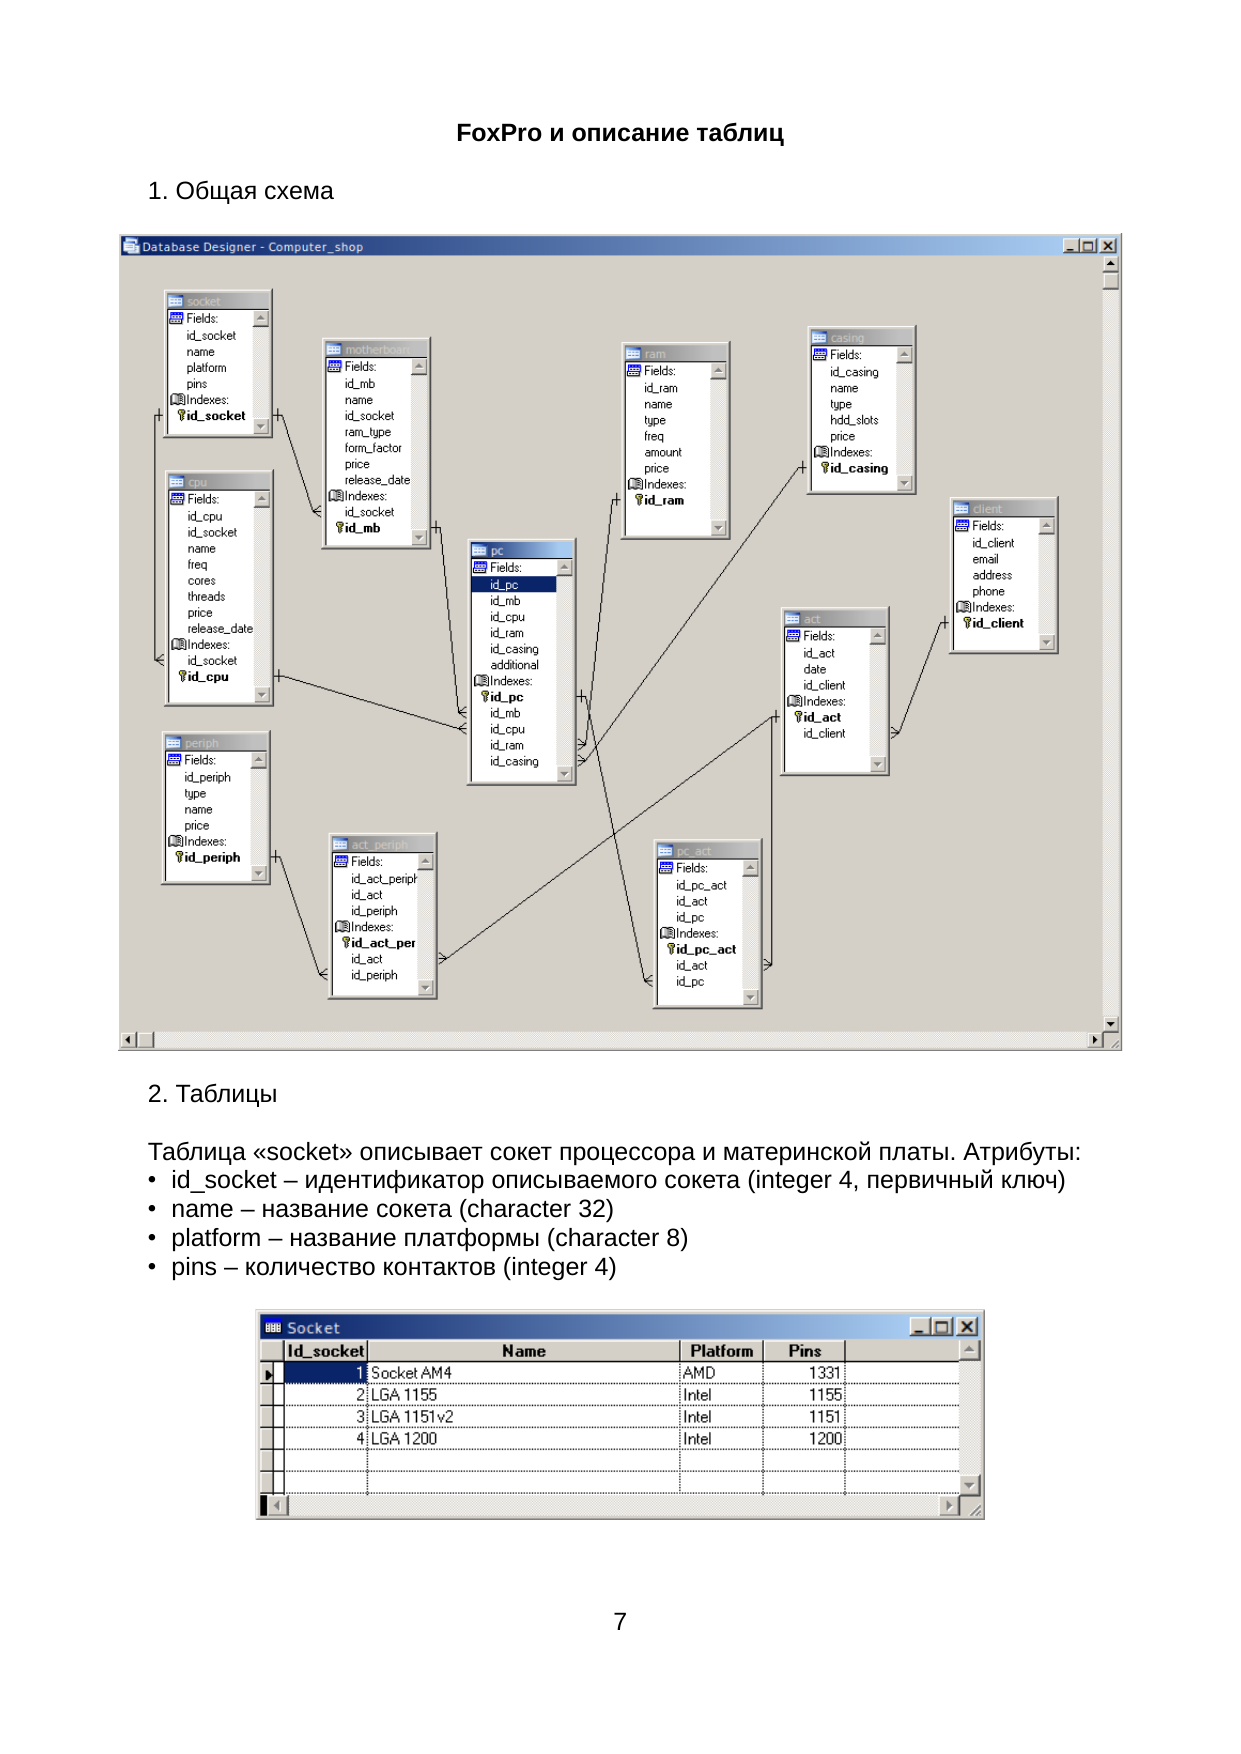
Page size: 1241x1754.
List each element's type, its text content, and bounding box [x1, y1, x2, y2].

text FoxPro и описание таблиц [118, 118, 1122, 147]
list platform – название платформы (character 8) [148, 1223, 1122, 1252]
list name – название сокета (character 32) [148, 1194, 1122, 1223]
picture [255, 1309, 985, 1520]
text 1. Общая схема [118, 176, 1122, 204]
list id_socket – идентификатор описываемого сокета (integer 4, первичный ключ) [148, 1165, 1122, 1194]
list pins – количество контактов (integer 4) [148, 1252, 1122, 1281]
text 2. Таблицы [118, 1079, 1122, 1108]
text Таблица «socket» описывает сокет процессора и материнской платы. Атрибуты: [118, 1136, 1122, 1165]
picture [118, 233, 1123, 1051]
